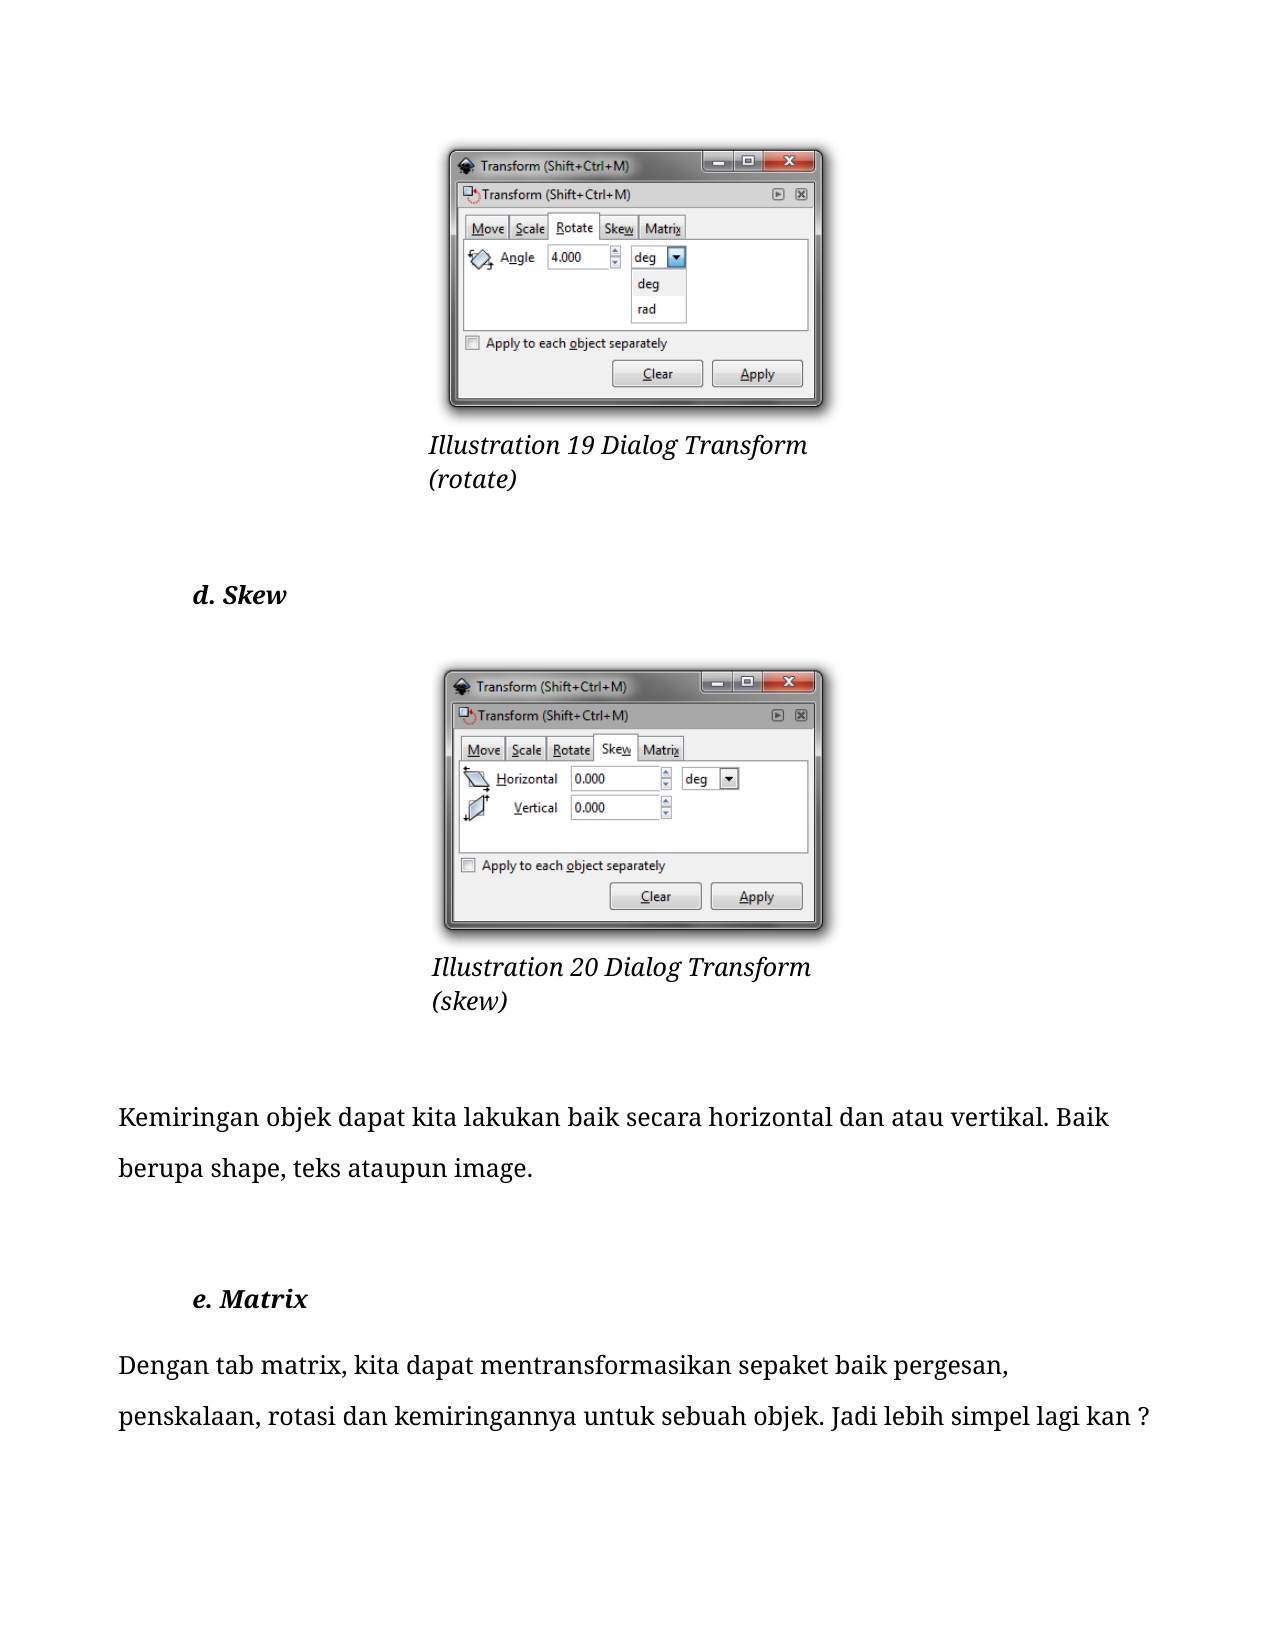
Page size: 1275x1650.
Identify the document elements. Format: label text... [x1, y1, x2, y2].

picture [428, 130, 847, 428]
text Kemiringan objek dapat kita lakukan baik secara horizontal dan atau vertikal. Baik berupa shape, teks ataupun image. [118, 1100, 1157, 1185]
text Illustration 19 Dialog Transform (rotate) [428, 428, 847, 495]
text d. Skew [118, 578, 1157, 612]
text Dengan tab matrix, kita dapat mentransformasikan sepaket baik pergesan, penskalaan, rotasi dan kemiringannya untuk sebuah objek. Jadi lebih simpel lagi kan ? [118, 1348, 1157, 1433]
picture [431, 656, 844, 950]
text e. Matrix [118, 1282, 1157, 1316]
text Illustration 20 Dialog Transform (skew) [432, 950, 843, 1017]
